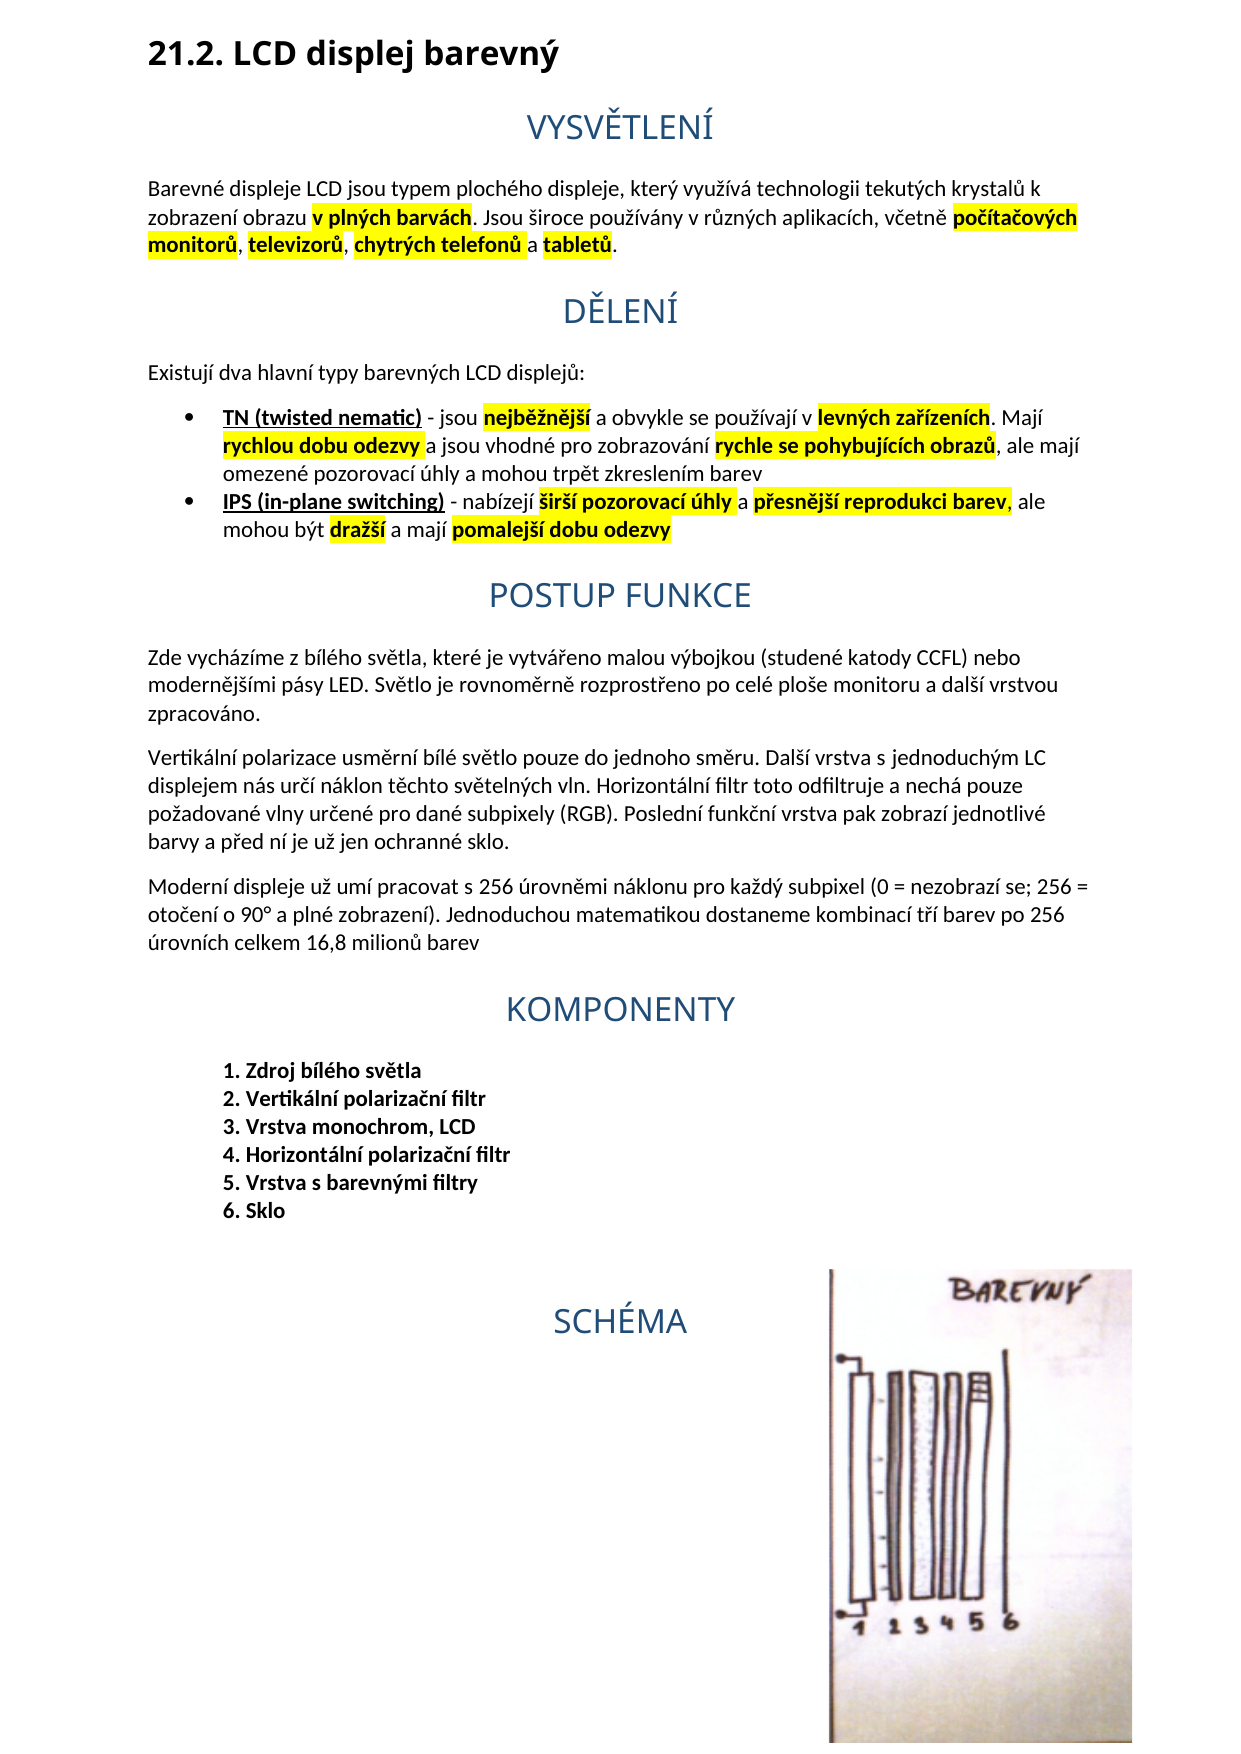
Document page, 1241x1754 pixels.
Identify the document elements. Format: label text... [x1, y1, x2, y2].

text Zde vycházíme z bílého světla, které je vytvářeno malou výbojkou (studené katody CCFL) nebo modernějšími pásy LED. Světlo je rovnoměrně rozprostřeno po celé ploše monitoru a další vrstvou zpracováno. [148, 643, 1093, 727]
picture [828, 1269, 1133, 1743]
list IPS (in-plane switching) - nabízejí širší pozorovací úhly a přesnější reprodukci barev, ale mohou být dražší a mají pomalejší dobu odezvy [185, 487, 1093, 543]
subtitle schéma [148, 1298, 1093, 1343]
list 6. Sklo [223, 1196, 1093, 1224]
subtitle dělení [148, 288, 1093, 333]
subtitle postup funkce [148, 572, 1093, 618]
subtitle VYSVĚTLENÍ [148, 104, 1093, 149]
list 3. Vrstva monochrom, LCD [223, 1112, 1093, 1140]
list TN (twisted nematic) - jsou nejběžnější a obvykle se používají v levných zařízeních. Mají rychlou dobu odezvy a jsou vhodné pro zobrazování rychle se pohybujících obrazů, ale mají omezené pozorovací úhly a mohou trpět zkreslením barev [185, 403, 1093, 487]
subtitle 21.2. LCD displej barevný [148, 29, 1093, 75]
subtitle KOmponenty [148, 985, 1093, 1031]
text Existují dva hlavní typy barevných LCD displejů: [148, 358, 1093, 386]
list 1. Zdroj bílého světla [223, 1056, 1093, 1084]
list 4. Horizontální polarizační filtr [223, 1140, 1093, 1168]
list 2. Vertikální polarizační filtr [223, 1084, 1093, 1112]
subtitle Barevné displeje LCD jsou typem plochého displeje, který využívá technologii tekutých krystalů k zobrazení obrazu v plných barvách. Jsou široce používány v různých aplikacích, včetně počítačových monitorů, televizorů, chytrých telefonů a tabletů. [148, 174, 1093, 259]
text Vertikální polarizace usměrní bílé světlo pouze do jednoho směru. Další vrstva s jednoduchým LC displejem nás určí náklon těchto světelných vln. Horizontální filtr toto odfiltruje a nechá pouze požadované vlny určené pro dané subpixely (RGB). Poslední funkční vrstva pak zobrazí jednotlivé barvy a před ní je už jen ochranné sklo. [148, 743, 1093, 855]
text Moderní displeje už umí pracovat s 256 úrovněmi náklonu pro každý subpixel (0 = nezobrazí se; 256 = otočení o 90° a plné zobrazení). Jednoduchou matematikou dostaneme kombinací tří barev po 256 úrovních celkem 16,8 milionů barev [148, 872, 1093, 956]
list 5. Vrstva s barevnými filtry [223, 1168, 1093, 1196]
